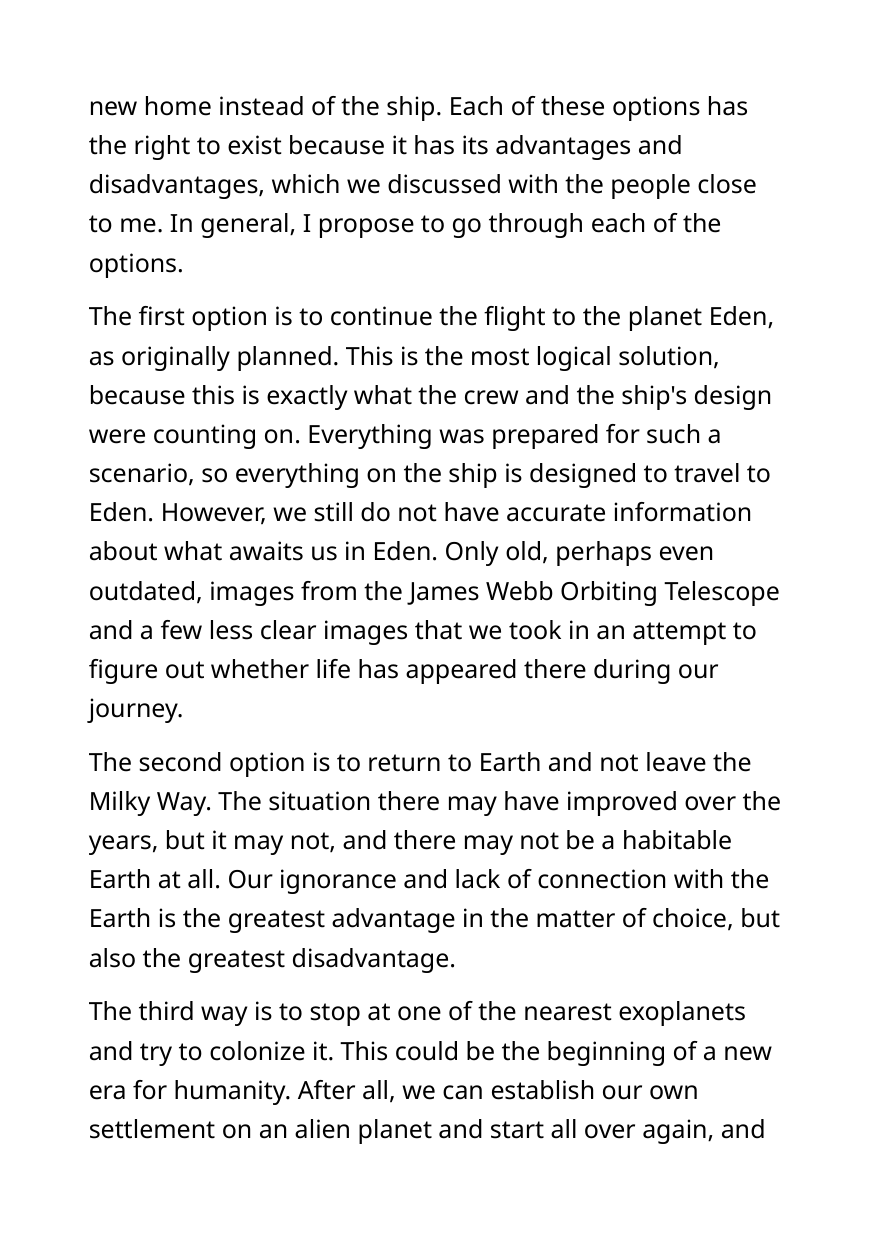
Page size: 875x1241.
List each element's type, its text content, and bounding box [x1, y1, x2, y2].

text new home instead of the ship. Each of these options has the right to exist because it has its advantages and disadvantages, which we discussed with the people close to me. In general, I propose to go through each of the options. [88, 88, 786, 279]
text The second option is to return to Earth and not leave the Milky Way. The situation there may have improved over the years, but it may not, and there may not be a habitable Earth at all. Our ignorance and lack of connection with the Earth is the greatest advantage in the matter of choice, but also the greatest disadvantage. [88, 744, 786, 974]
text The third way is to stop at one of the nearest exoplanets and try to colonize it. This could be the beginning of a new era for humanity. After all, we can establish our own settlement on an alien planet and start all over again, and [88, 994, 786, 1146]
text The first option is to continue the flight to the planet Eden, as originally planned. This is the most logical solution, because this is exactly what the crew and the ship's design were counting on. Everything was prepared for such a scenario, so everything on the ship is designed to travel to Eden. However, we still do not have accurate information about what awaits us in Eden. Only old, perhaps even outdated, images from the James Webb Orbiting Telescope and a few less clear images that we took in an attempt to figure out whether life has appeared there during our journey. [88, 299, 786, 725]
